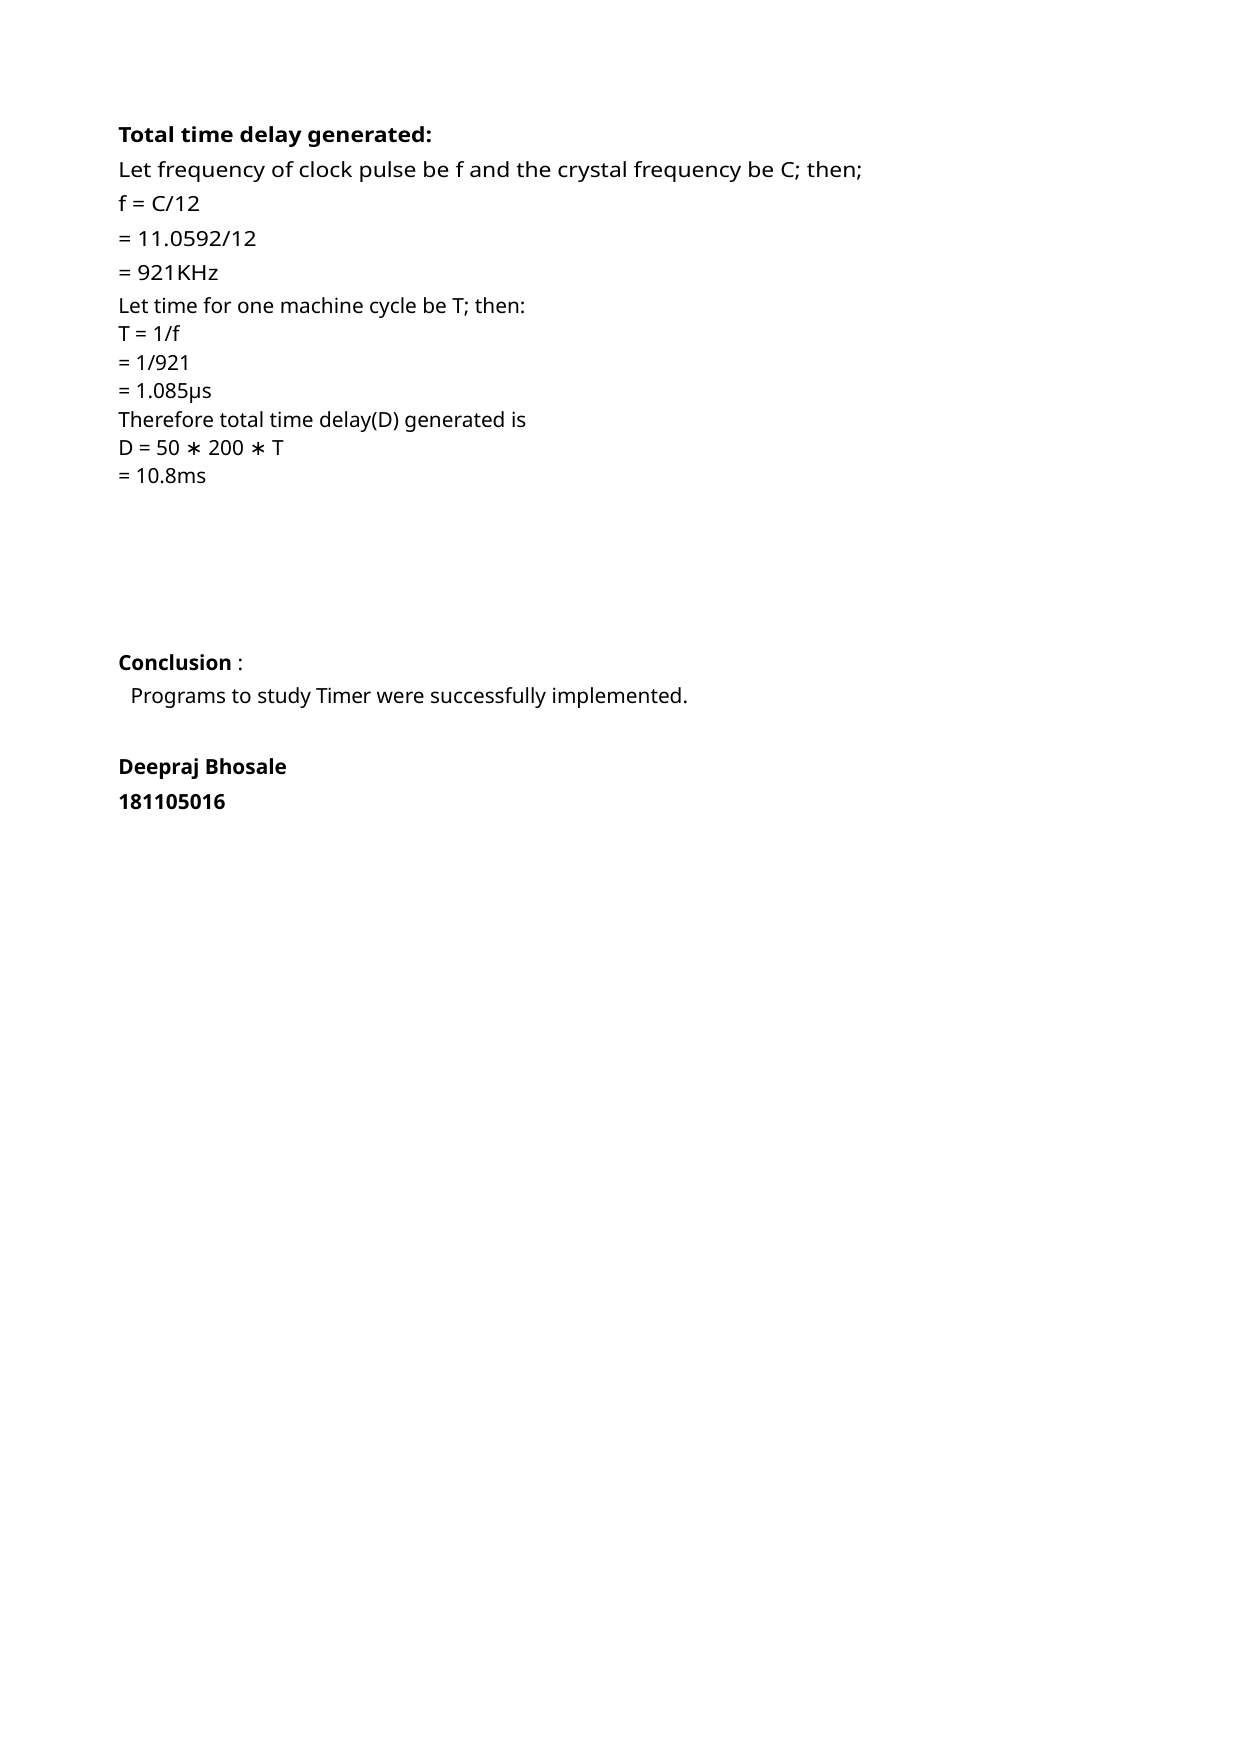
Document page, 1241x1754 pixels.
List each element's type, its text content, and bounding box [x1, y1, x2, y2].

text = 921KHz [118, 258, 1122, 287]
text 181105016 [118, 787, 981, 816]
text = 1.085µs [118, 376, 1122, 405]
text D = 50 ∗ 200 ∗ T [118, 433, 1122, 462]
text Therefore total time delay(D) generated is [118, 405, 1122, 433]
text Let time for one machine cycle be T; then: [118, 291, 1122, 319]
text T = 1/f [118, 319, 1122, 348]
text Let frequency of clock pulse be f and the crystal frequency be C; then; [118, 155, 1122, 183]
text = 11.0592/12 [118, 224, 1122, 252]
text f = C/12 [118, 189, 1122, 218]
text Total time delay generated: [118, 120, 1122, 148]
text Deepraj Bhosale [118, 752, 981, 780]
text = 10.8ms [118, 462, 1122, 490]
text Programs to study Timer were successfully implemented. [130, 681, 1122, 709]
text = 1/921 [118, 348, 1122, 376]
subtitle Conclusion : [118, 648, 1122, 676]
